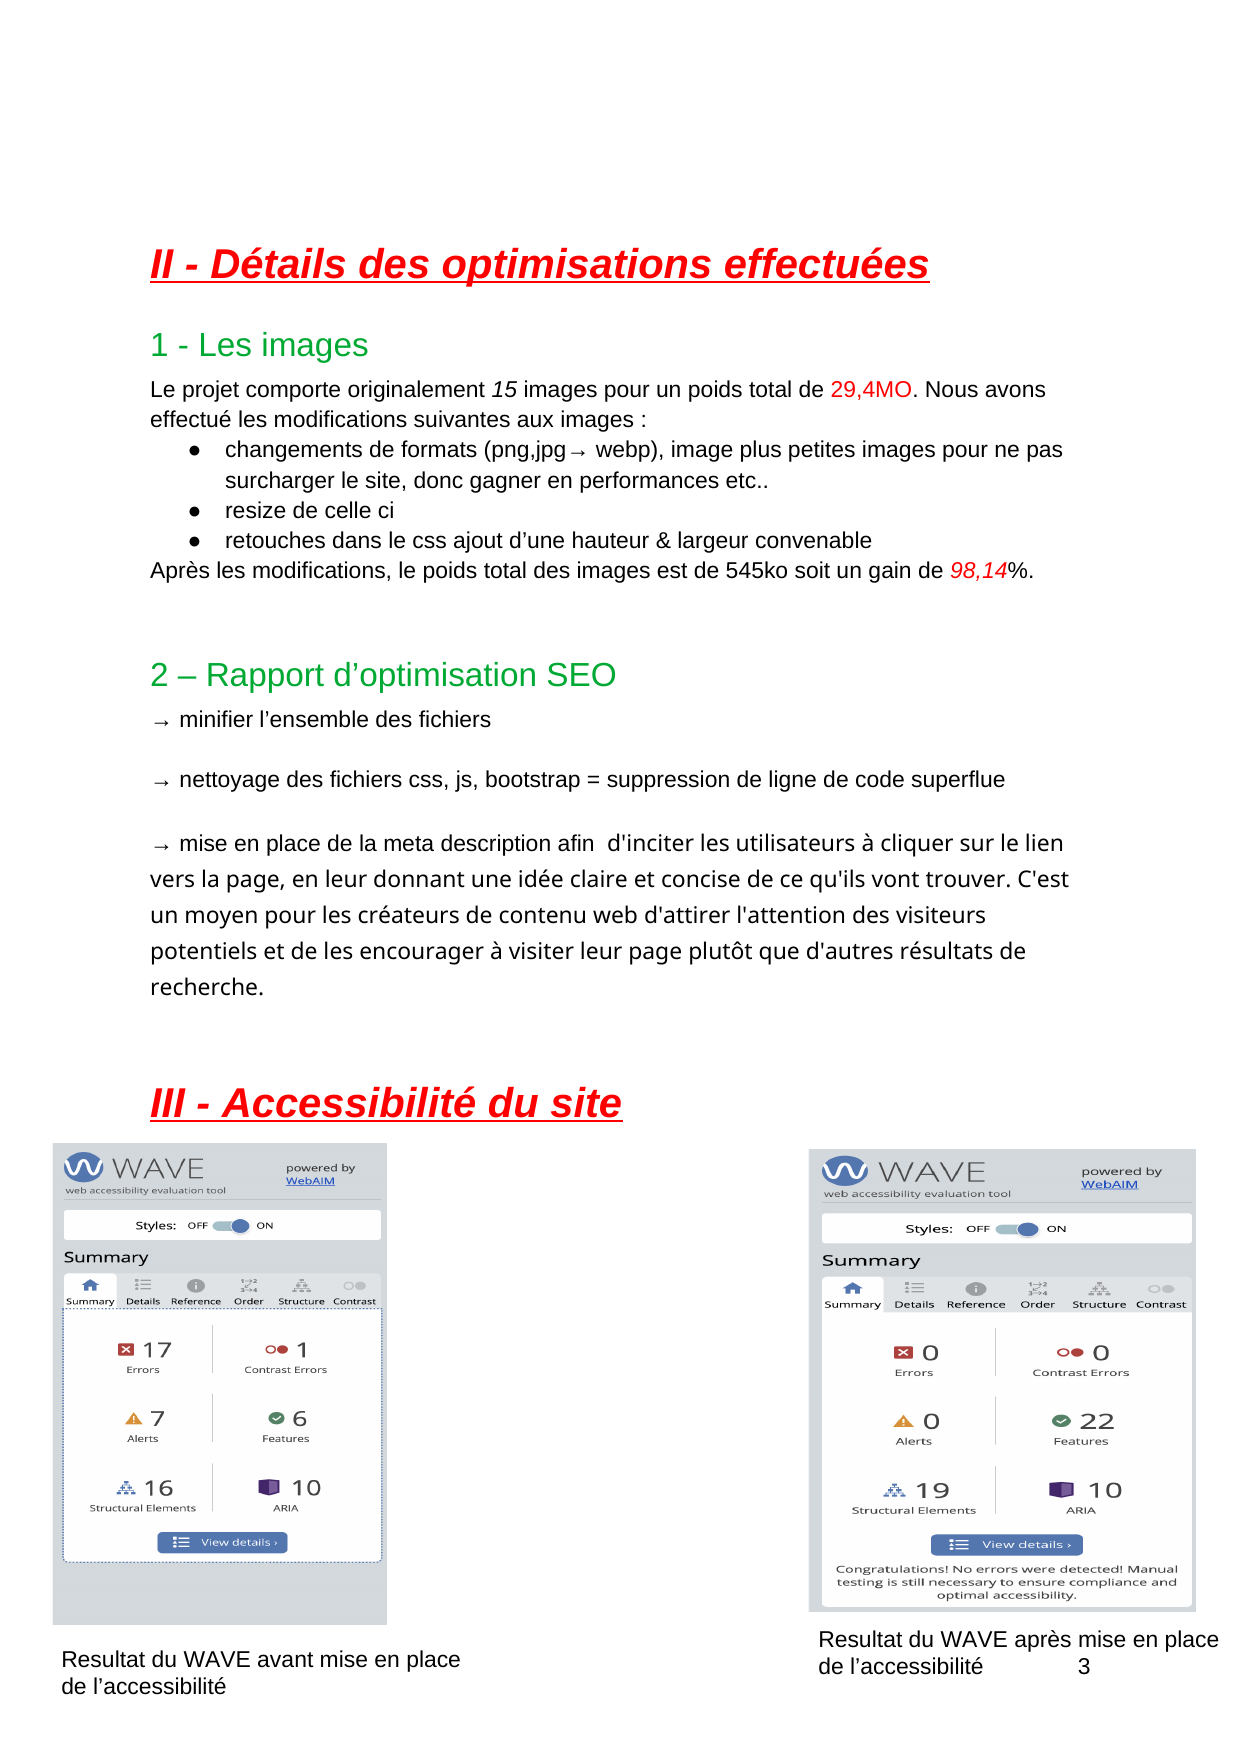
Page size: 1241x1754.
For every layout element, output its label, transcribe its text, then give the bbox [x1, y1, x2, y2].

picture [52, 1143, 387, 1625]
picture [808, 1149, 1196, 1612]
list changements de formats (png,jpg→ webp), image plus petites images pour ne pas surcharger le site, donc gagner en performances etc.. [187, 436, 1090, 493]
text → mise en place de la meta description afin d'inciter les utilisateurs à cliquer sur le lien vers la page, en leur donnant une idée claire et concise de ce qu'ils vont trouver. C'est un moyen pour les créateurs de contenu web d'attirer l'attention des visiteurs potentiels et de les encourager à visiter leur page plutôt que d'autres résultats de recherche. [150, 827, 1090, 1002]
subtitle 1 - Les images [150, 325, 1090, 363]
list resize de celle ci [187, 497, 1090, 523]
text → nettoyage des fichiers css, js, bootstrap = suppression de ligne de code superflue [150, 766, 1090, 793]
list retouches dans le css ajout d’une hauteur & largeur convenable [187, 527, 1090, 553]
text Après les modifications, le poids total des images est de 545ko soit un gain de 98,14%. [150, 557, 1090, 583]
subtitle II - Détails des optimisations effectuées [150, 239, 1090, 287]
subtitle 2 – Rapport d’optimisation SEO [150, 655, 1090, 693]
text Le projet comporte originalement 15 images pour un poids total de 29,4MO. Nous avons effectué les modifications suivantes aux images : [150, 376, 1090, 432]
subtitle III - Accessibilité du site [150, 1078, 1090, 1126]
text → minifier l’ensemble des fichiers [150, 706, 1090, 732]
